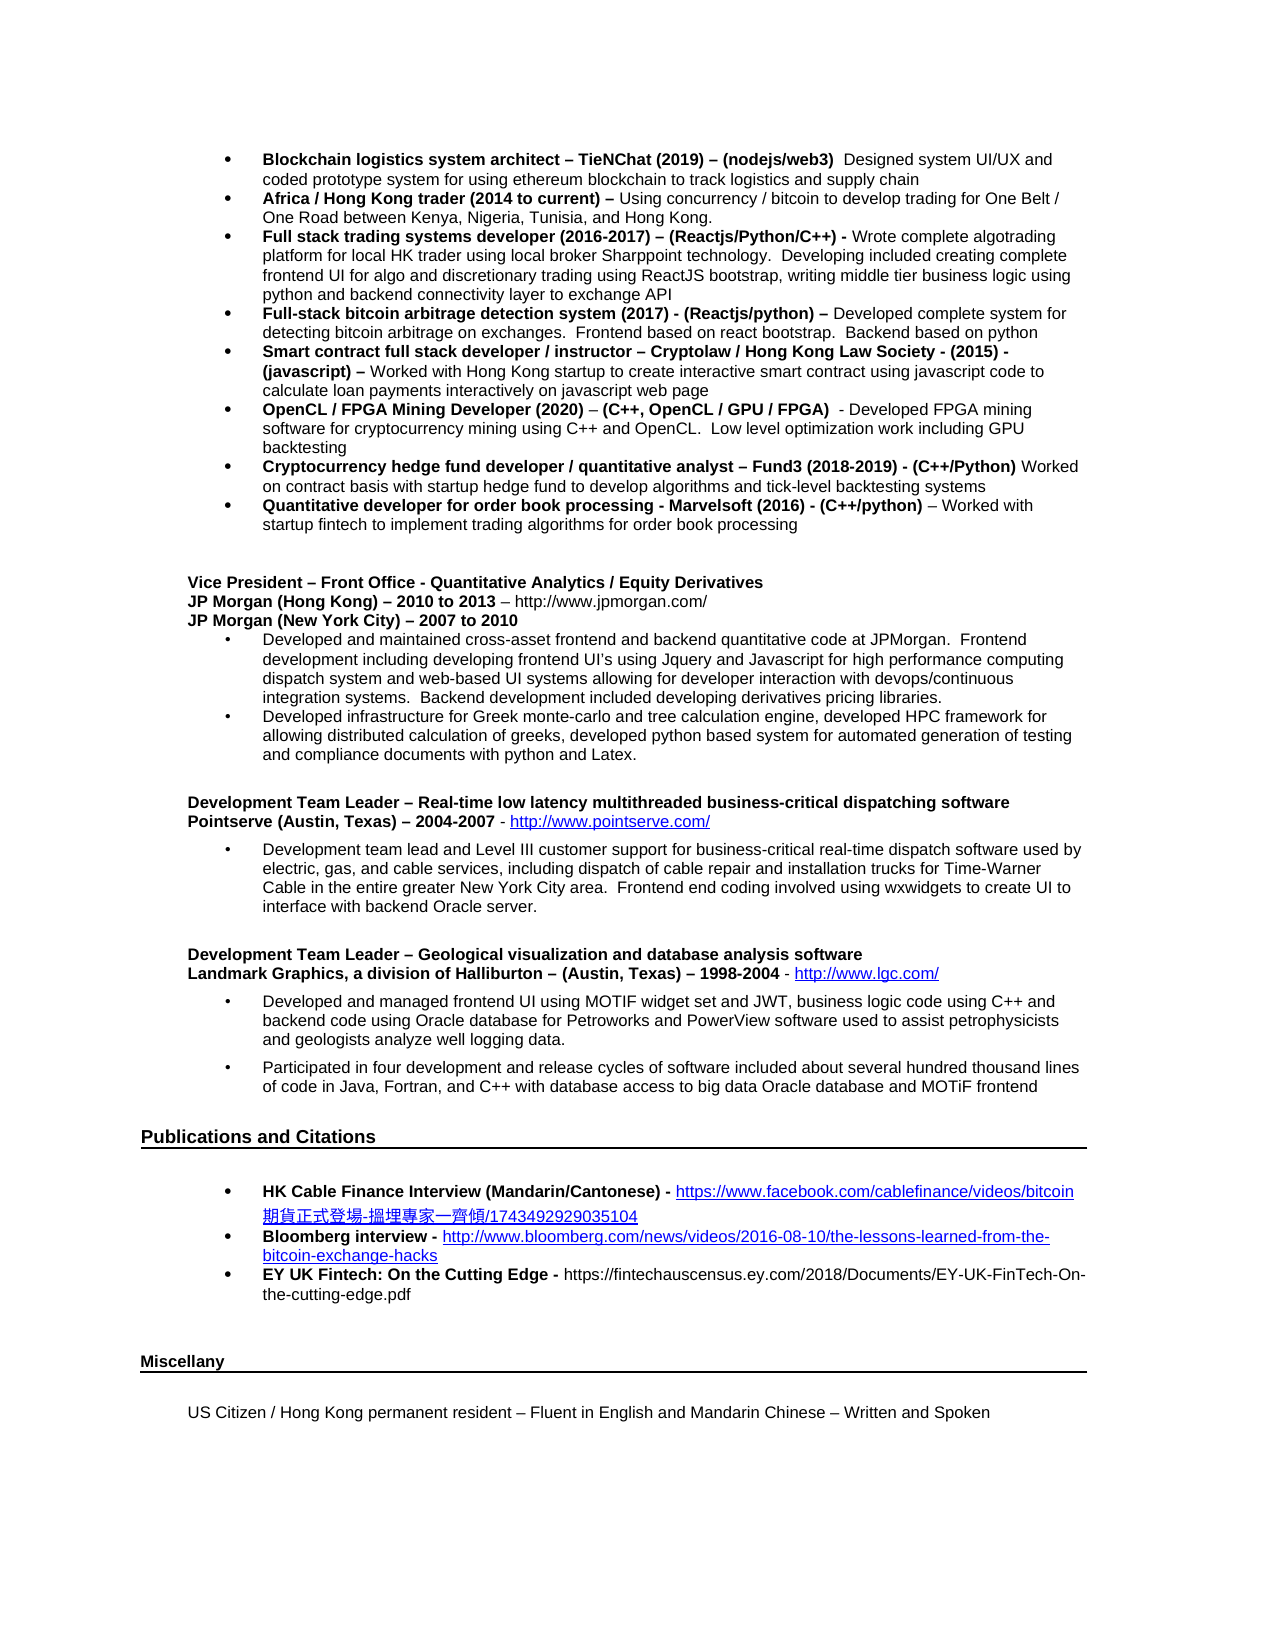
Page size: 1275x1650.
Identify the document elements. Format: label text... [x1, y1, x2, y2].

list Participated in four development and release cycles of software included about several hundred thousand lines of code in Java, Fortran, and C++ with database access to big data Oracle database and MOTiF frontend [225, 1058, 1087, 1096]
subtitle Miscellany [140, 1352, 1087, 1371]
list Bloomberg interview - http://www.bloomberg.com/news/videos/2016-08-10/the-lessons-learned-from-the-bitcoin-exchange-hacks [225, 1227, 1087, 1265]
list Smart contract full stack developer / instructor – Cryptolaw / Hong Kong Law Society - (2015) - (javascript) – Worked with Hong Kong startup to create interactive smart contract using javascript code to calculate loan payments interactively on javascript web page [225, 342, 1087, 400]
text Development Team Leader – Geological visualization and database analysis software Landmark Graphics, a division of Halliburton – (Austin, Texas) – 1998-2004 - http://www.lgc.com/ [187, 944, 1087, 983]
list Full-stack bitcoin arbitrage detection system (2017) - (Reactjs/python) – Developed complete system for detecting bitcoin arbitrage on exchanges. Frontend based on react bootstrap. Backend based on python [225, 304, 1087, 342]
subtitle Publications and Citations [141, 1126, 1087, 1147]
list Developed infrastructure for Greek monte-carlo and tree calculation engine, developed HPC framework for allowing distributed calculation of greeks, developed python based system for automated generation of testing and compliance documents with python and Latex. [225, 707, 1087, 764]
list Africa / Hong Kong trader (2014 to current) – Using concurrency / bitcoin to develop trading for One Belt / One Road between Kenya, Nigeria, Tunisia, and Hong Kong. [225, 188, 1087, 227]
list Developed and managed frontend UI using MOTIF widget set and JWT, business logic code using C++ and backend code using Oracle database for Petroworks and PowerView software used to assist petrophysicists and geologists analyze well logging data. [225, 992, 1087, 1049]
list HK Cable Finance Interview (Mandarin/Cantonese) - https://www.facebook.com/cablefinance/videos/bitcoin期貨正式登場-搵埋專家一齊傾/1743492929035104 [225, 1178, 1087, 1227]
list Developed and maintained cross-asset frontend and backend quantitative code at JPMorgan. Frontend development including developing frontend UI’s using Jquery and Javascript for high performance computing dispatch system and web-based UI systems allowing for developer interaction with devops/continuous integration systems. Backend development included developing derivatives pricing libraries. [225, 630, 1087, 707]
text US Citizen / Hong Kong permanent resident – Fluent in English and Mandarin Chinese – Written and Spoken [187, 1402, 1087, 1422]
text Development Team Leader – Real-time low latency multithreaded business-critical dispatching software Pointserve (Austin, Texas) – 2004-2007 - http://www.pointserve.com/ [187, 792, 1087, 831]
list EY UK Fintech: On the Cutting Edge - https://fintechauscensus.ey.com/2018/Documents/EY-UK-FinTech-On-the-cutting-edge.pdf [225, 1265, 1087, 1304]
list Development team lead and Level III customer support for business-critical real-time dispatch software used by electric, gas, and cable services, including dispatch of cable repair and installation trucks for Time-Warner Cable in the entire greater New York City area. Frontend end coding involved using wxwidgets to create UI to interface with backend Oracle server. [225, 839, 1087, 936]
text JP Morgan (New York City) – 2007 to 2010 [187, 611, 1087, 630]
list OpenCL / FPGA Mining Developer (2020) – (C++, OpenCL / GPU / FPGA) - Developed FPGA mining software for cryptocurrency mining using C++ and OpenCL. Low level optimization work including GPU backtesting [225, 400, 1087, 457]
list Cryptocurrency hedge fund developer / quantitative analyst – Fund3 (2018-2019) - (C++/Python) Worked on contract basis with startup hedge fund to develop algorithms and tick-level backtesting systems [225, 457, 1087, 496]
list Full stack trading systems developer (2016-2017) – (Reactjs/Python/C++) - Wrote complete algotrading platform for local HK trader using local broker Sharppoint technology. Developing included creating complete frontend UI for algo and discretionary trading using ReactJS bootstrap, writing middle tier business logic using python and backend connectivity layer to exchange API [225, 227, 1087, 304]
text JP Morgan (Hong Kong) – 2010 to 2013 – http://www.jpmorgan.com/ [187, 592, 1087, 611]
list Blockchain logistics system architect – TieNChat (2019) – (nodejs/web3) Designed system UI/UX and coded prototype system for using ethereum blockchain to track logistics and supply chain [225, 150, 1087, 188]
list Quantitative developer for order book processing - Marvelsoft (2016) - (C++/python) – Worked with startup fintech to implement trading algorithms for order book processing [225, 496, 1087, 534]
text Vice President – Front Office - Quantitative Analytics / Equity Derivatives [187, 572, 1087, 592]
